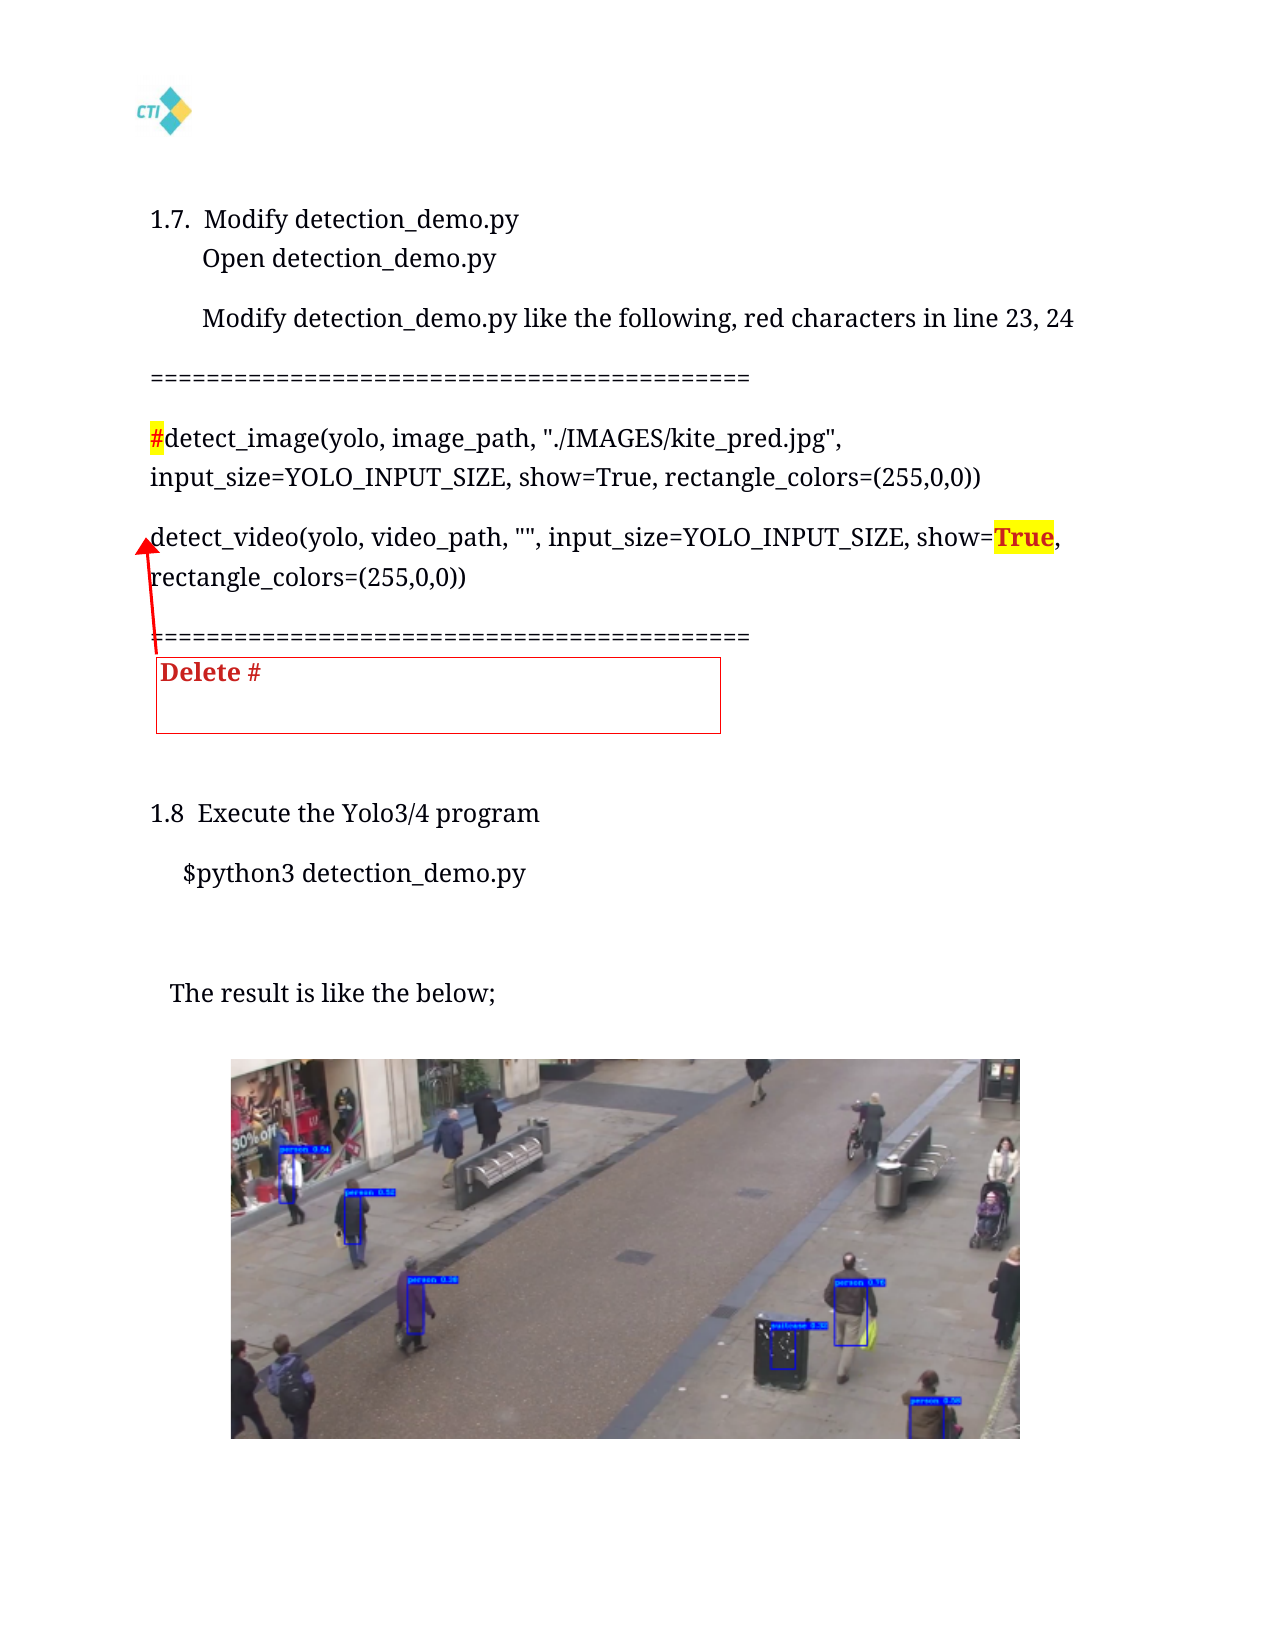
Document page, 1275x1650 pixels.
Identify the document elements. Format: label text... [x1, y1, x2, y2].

text =========================================== [155, 619, 1125, 653]
picture [230, 1059, 1020, 1439]
picture [134, 75, 192, 137]
text Modify detection_demo.py like the following, red characters in line 23, 24 [150, 301, 1125, 335]
text The result is like the below; [150, 976, 1125, 1010]
text 1.8 Execute the Yolo3/4 program [150, 796, 1125, 830]
text 1.7. Modify detection_demo.py Open detection_demo.py [150, 202, 1125, 275]
text $python3 detection_demo.py [150, 856, 1125, 890]
text =========================================== [150, 361, 1125, 395]
text detect_video(yolo, video_path, "", input_size=YOLO_INPUT_SIZE, show=True, rectangle_colors=(255,0,0)) [150, 520, 1125, 593]
text #detect_image(yolo, image_path, "./IMAGES/kite_pred.jpg", input_size=YOLO_INPUT_SIZE, show=True, rectangle_colors=(255,0,0)) [150, 421, 1125, 494]
